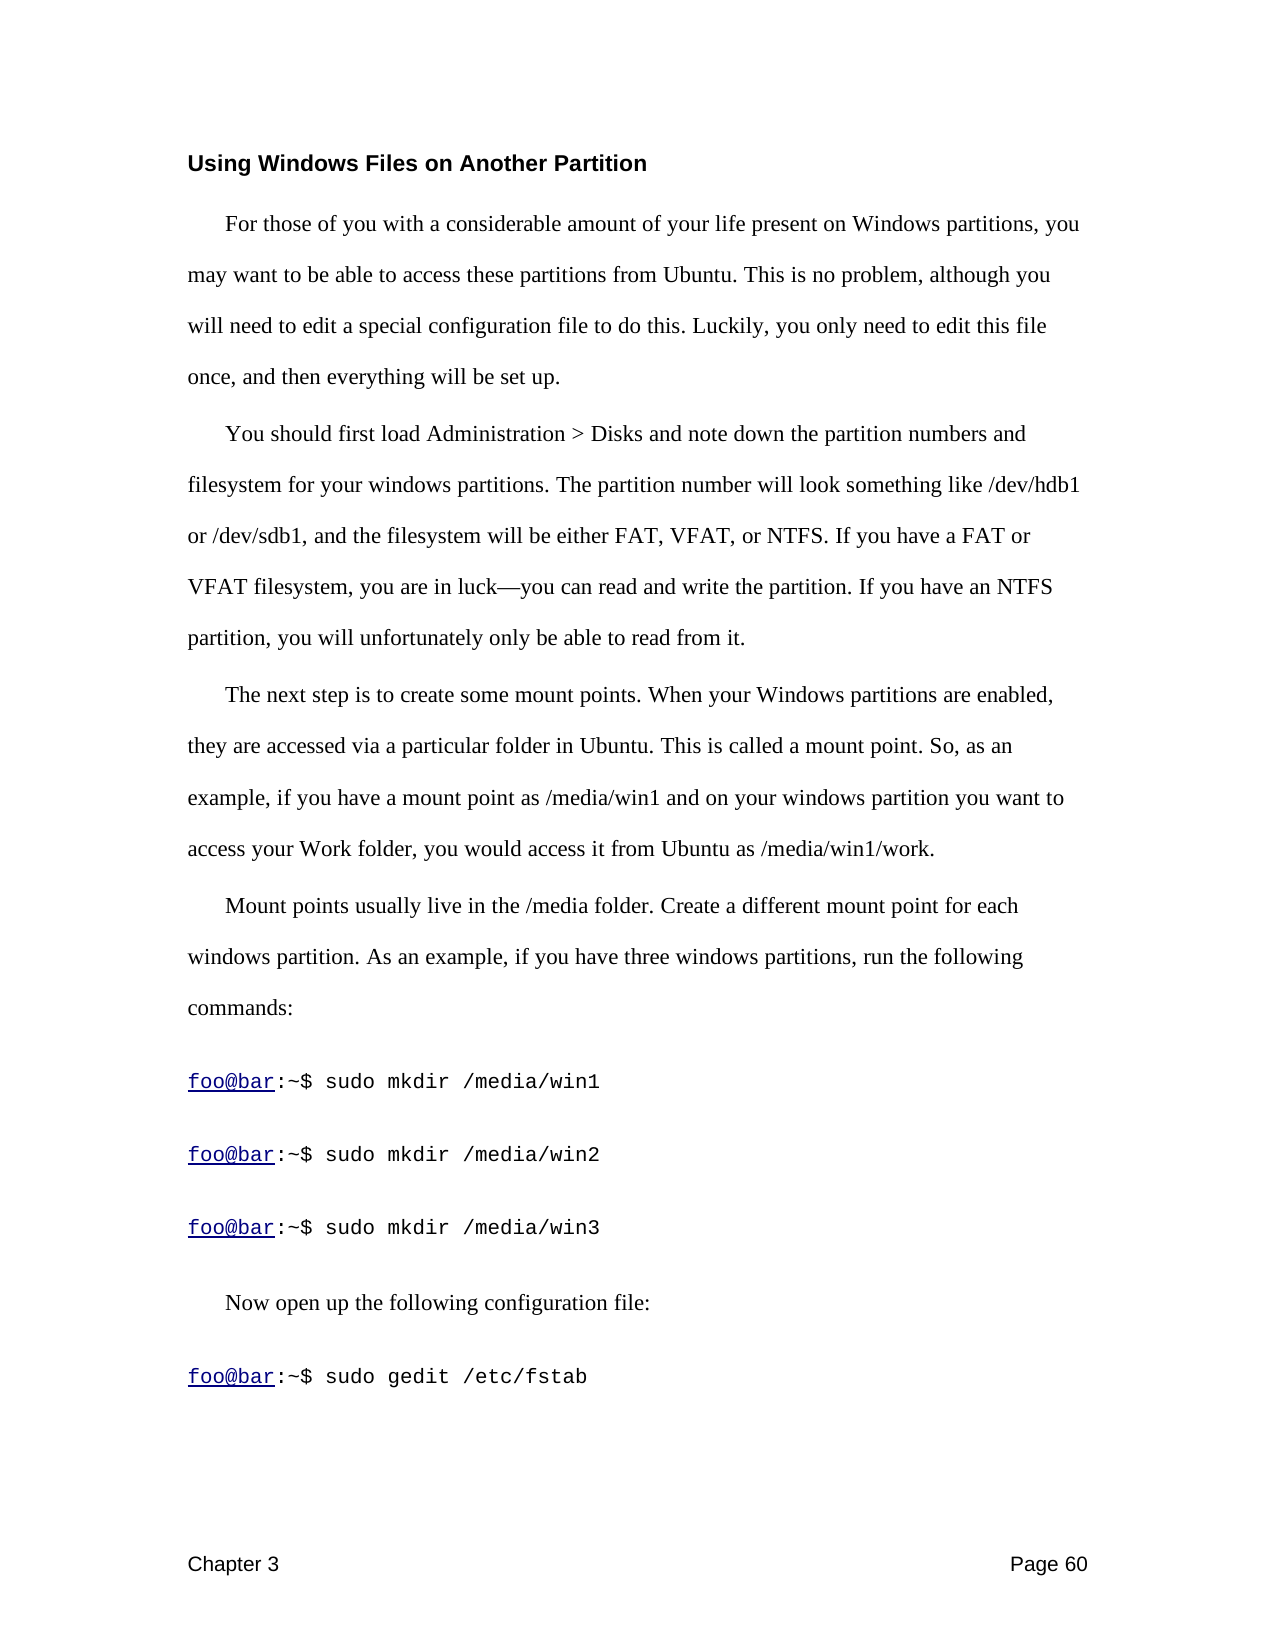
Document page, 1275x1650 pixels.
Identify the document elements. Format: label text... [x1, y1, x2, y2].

text foo@bar:~$ sudo gedit /etc/fstab [187, 1366, 1087, 1389]
text For those of you with a considerable amount of your life present on Windows partitions, you may want to be able to access these partitions from Ubuntu. This is no problem, although you will need to edit a special configuration file to do this. Luckily, you only need to edit this file once, and then everything will be set up. [187, 210, 1087, 389]
text Mount points usually live in the /media folder. Create a different mount point for each windows partition. As an example, if you have three windows partitions, run the following commands: [187, 893, 1087, 1020]
text The next step is to create some mount points. When your Windows partitions are enabled, they are accessed via a particular folder in Ubuntu. This is called a mount point. So, as an example, if you have a mount point as /media/win1 and on your windows partition you want to access your Work folder, you would access it from Ubuntu as /media/win1/work. [187, 682, 1087, 861]
text foo@bar:~$ sudo mkdir /media/win2 [187, 1144, 1087, 1168]
text You should first load Administration > Disks and note down the partition numbers and filesystem for your windows partitions. The partition number will look something like /dev/hdb1 or /dev/sdb1, and the filesystem will be either FAT, VFAT, or NTFS. If you have a FAT or VFAT filesystem, you are in luck—you can read and write the partition. If you have an NTFS partition, you will unfortunately only be able to read from it. [187, 421, 1087, 651]
text foo@bar:~$ sudo mkdir /media/win1 [187, 1071, 1087, 1095]
text foo@bar:~$ sudo mkdir /media/win3 [187, 1217, 1087, 1241]
text Now open up the following configuration file: [187, 1289, 1087, 1315]
text Using Windows Files on Another Partition [187, 150, 1087, 176]
